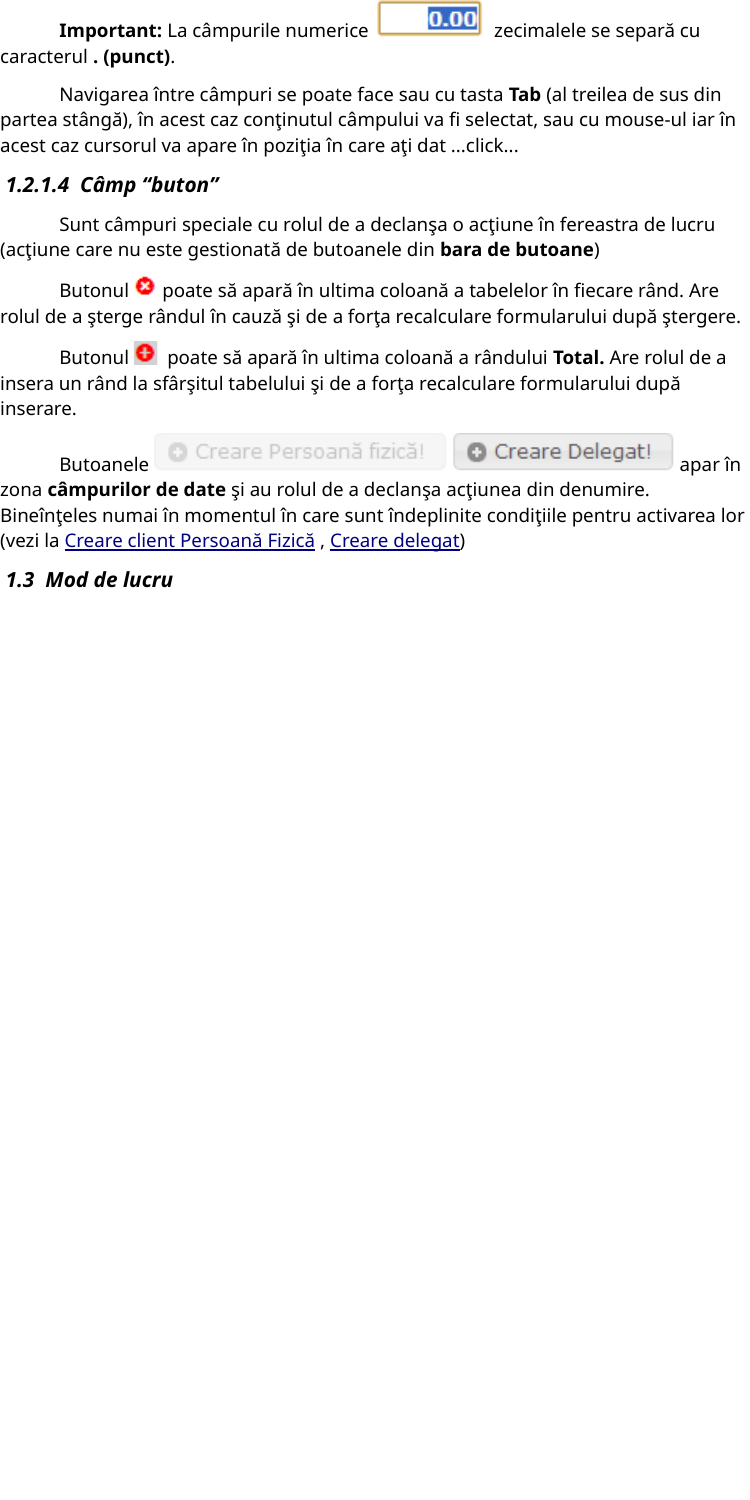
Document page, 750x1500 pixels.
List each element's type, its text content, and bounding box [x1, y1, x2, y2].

picture [133, 341, 158, 365]
picture [373, 0, 490, 38]
text Butoanele apar în zona câmpurilor de date şi au rolul de a declanşa acţiunea din denumire. Bineînţeles numai în momentul în care sunt îndeplinite condiţiile pentru activarea lor (vezi la Creare client Persoană Fizică , Creare delegat) [0, 434, 750, 553]
text Butonul poate să apară în ultima coloană a rândului Total. Are rolul de a insera un rând la sfârşitul tabelului şi de a forţa recalculare formularului după inserare. [0, 341, 750, 421]
picture [153, 433, 448, 472]
picture [452, 433, 675, 472]
subtitle Mod de lucru [0, 566, 750, 594]
text Important: La câmpurile numerice zecimalele se separă cu caracterul . (punct). [0, 0, 750, 68]
text Butonul poate să apară în ultima coloană a tabelelor în fiecare rând. Are rolul de a şterge rândul în cauză şi de a forţa recalculare formularului după ştergere. [0, 274, 750, 329]
picture [133, 274, 158, 298]
text Navigarea între câmpuri se poate face sau cu tasta Tab (al treilea de sus din partea stângă), în acest caz conţinutul câmpului va fi selectat, sau cu mouse-ul iar în acest caz cursorul va apare în poziţia în care aţi dat ...click... [0, 81, 750, 157]
text Sunt câmpuri speciale cu rolul de a declanşa o acţiune în fereastra de lucru (acţiune care nu este gestionată de butoanele din bara de butoane) [0, 211, 750, 262]
subtitle Câmp “buton” [0, 170, 750, 198]
